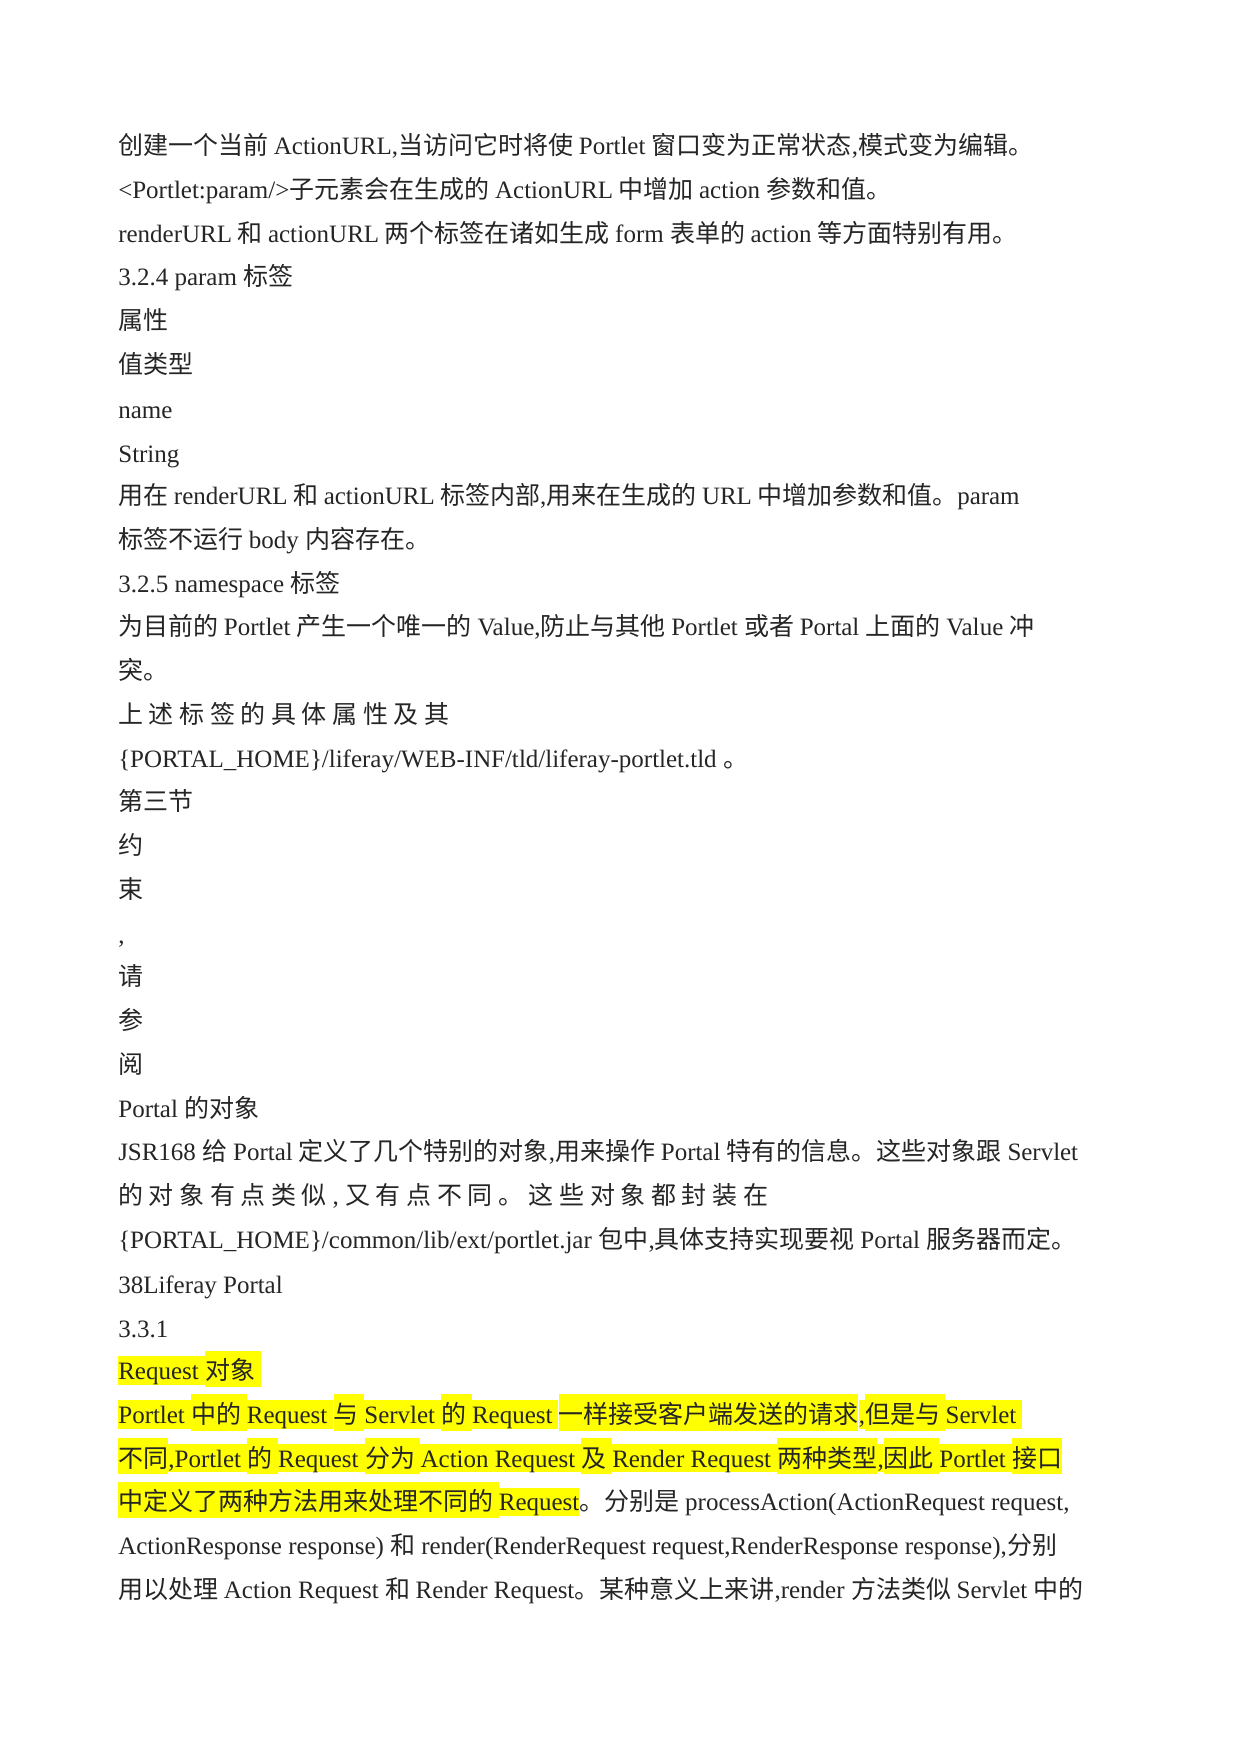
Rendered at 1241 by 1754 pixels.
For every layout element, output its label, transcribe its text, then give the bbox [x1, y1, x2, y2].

text 中定义了两种方法用来处理不同的 Request。分别是 processAction(ActionRequest request, [118, 1474, 1122, 1518]
text 3.2.4 param 标签 [118, 249, 1122, 293]
text 为目前的 Portlet 产生一个唯一的 Value,防止与其他 Portlet 或者 Portal 上面的 Value 冲 [118, 599, 1122, 643]
text JSR168 给 Portal 定义了几个特别的对象,用来操作 Portal 特有的信息。这些对象跟 Servlet [118, 1124, 1122, 1168]
text 值类型 [118, 337, 1122, 381]
text Portlet 中的 Request 与 Servlet 的 Request 一样接受客户端发送的请求,但是与 Servlet [118, 1387, 1122, 1431]
text 38Liferay Portal [118, 1256, 1122, 1299]
text 束 [118, 862, 1122, 906]
text 属性 [118, 293, 1122, 337]
text Portal 的对象 [118, 1081, 1122, 1124]
text Request 对象 [118, 1343, 1122, 1387]
text 突。 [118, 643, 1122, 687]
text 创建一个当前 ActionURL,当访问它时将使 Portlet 窗口变为正常状态,模式变为编辑。 [118, 118, 1122, 162]
text 第三节 [118, 774, 1122, 818]
text 约 [118, 818, 1122, 862]
text 上 述 标 签 的 具 体 属 性 及 其 [118, 687, 1122, 731]
text {PORTAL_HOME}/liferay/WEB-INF/tld/liferay-portlet.tld 。 [118, 731, 1122, 774]
text 用在 renderURL 和 actionURL 标签内部,用来在生成的 URL 中增加参数和值。param [118, 468, 1122, 512]
text <Portlet:param/>子元素会在生成的 ActionURL 中增加 action 参数和值。 [118, 162, 1122, 206]
text 阅 [118, 1037, 1122, 1081]
text 标签不运行 body 内容存在。 [118, 512, 1122, 556]
text 请 [118, 949, 1122, 993]
text 不同,Portlet 的 Request 分为 Action Request 及 Render Request 两种类型,因此 Portlet 接口 [118, 1431, 1122, 1474]
text 3.3.1 [118, 1299, 1122, 1343]
text 3.2.5 namespace 标签 [118, 556, 1122, 599]
text String [118, 424, 1122, 468]
text ActionResponse response) 和 render(RenderRequest request,RenderResponse response),分别 [118, 1518, 1122, 1562]
text renderURL 和 actionURL 两个标签在诸如生成 form 表单的 action 等方面特别有用。 [118, 206, 1122, 249]
text 用以处理 Action Request 和 Render Request。某种意义上来讲,render 方法类似 Servlet 中的 [118, 1562, 1122, 1606]
text , [118, 906, 1122, 949]
text {PORTAL_HOME}/common/lib/ext/portlet.jar 包中,具体支持实现要视 Portal 服务器而定。 [118, 1212, 1122, 1256]
text name [118, 381, 1122, 424]
text 的 对 象 有 点 类 似 , 又 有 点 不 同 。 这 些 对 象 都 封 装 在 [118, 1168, 1122, 1212]
text 参 [118, 993, 1122, 1037]
